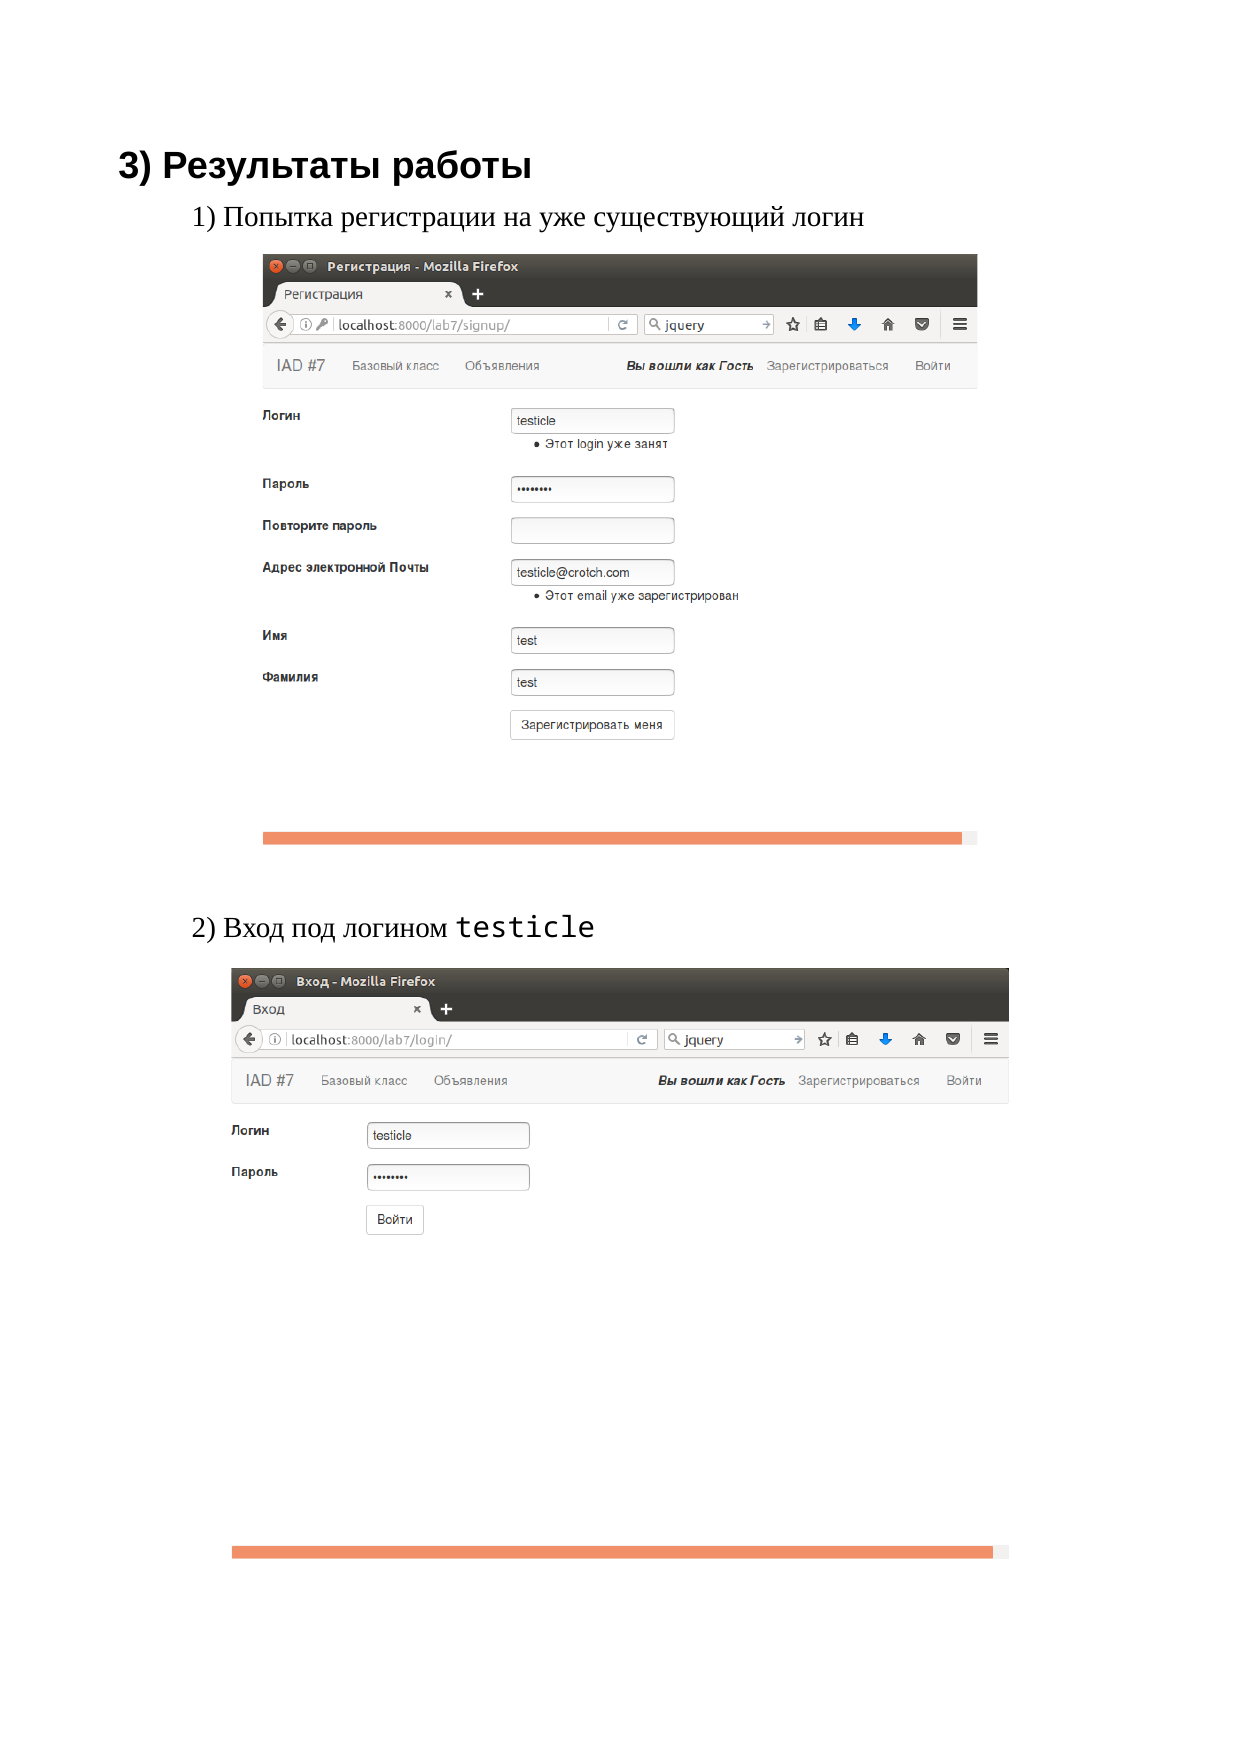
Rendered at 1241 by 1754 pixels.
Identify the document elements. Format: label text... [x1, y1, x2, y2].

picture [231, 968, 1009, 1559]
text 2) Вход под логином testicle [118, 906, 1122, 946]
text 1) Попытка регистрации на уже существующий логин [118, 199, 1122, 233]
picture [262, 254, 978, 845]
subtitle 3) Результаты работы [118, 143, 1122, 187]
